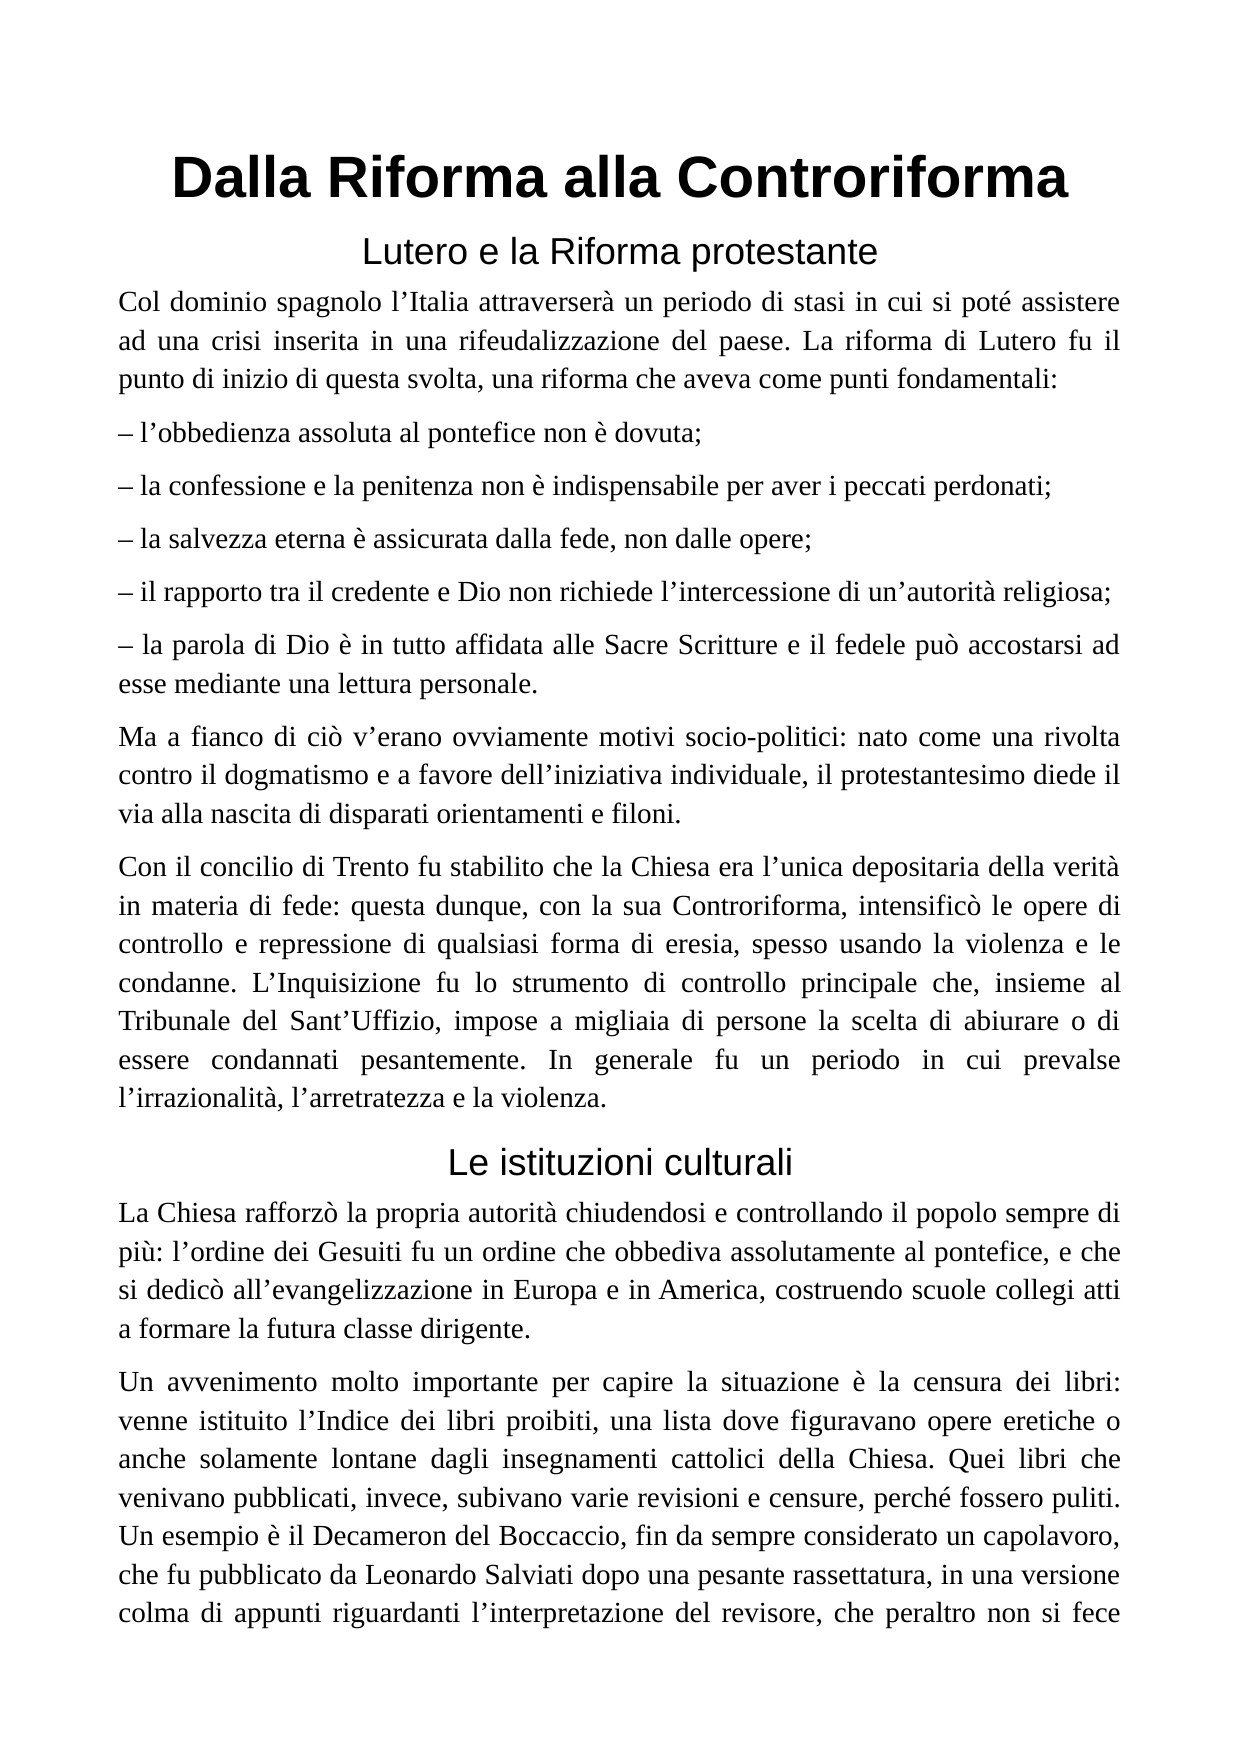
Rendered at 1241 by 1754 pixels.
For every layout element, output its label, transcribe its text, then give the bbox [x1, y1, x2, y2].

text Ma a fianco di ciò v’erano ovviamente motivi socio-politici: nato come una rivolta contro il dogmatismo e a favore dell’iniziativa individuale, il protestantesimo diede il via alla nascita di disparati orientamenti e filoni. [118, 719, 1122, 829]
text La Chiesa rafforzò la propria autorità chiudendosi e controllando il popolo sempre di più: l’ordine dei Gesuiti fu un ordine che obbediva assolutamente al pontefice, e che si dedicò all’evangelizzazione in Europa e in America, costruendo scuole collegi atti a formare la futura classe dirigente. [118, 1195, 1122, 1344]
subtitle Lutero e la Riforma protestante [118, 229, 1122, 272]
text Con il concilio di Trento fu stabilito che la Chiesa era l’unica depositaria della verità in materia di fede: questa dunque, con la sua Controriforma, intensificò le opere di controllo e repressione di qualsiasi forma di eresia, spesso usando la violenza e le condanne. L’Inquisizione fu lo strumento di controllo principale che, insieme al Tribunale del Sant’Uffizio, impose a migliaia di persone la scelta di abiurare o di essere condannati pesantemente. In generale fu un periodo in cui prevalse l’irrazionalità, l’arretratezza e la violenza. [118, 849, 1122, 1114]
text Un avvenimento molto importante per capire la situazione è la censura dei libri: venne istituito l’Indice dei libri proibiti, una lista dove figuravano opere eretiche o anche solamente lontane dagli insegnamenti cattolici della Chiesa. Quei libri che venivano pubblicati, invece, subivano varie revisioni e censure, perché fossero puliti. Un esempio è il Decameron del Boccaccio, fin da sempre considerato un capolavoro, che fu pubblicato da Leonardo Salviati dopo una pesante rassettatura, in una versione colma di appunti riguardanti l’interpretazione del revisore, che peraltro non si fece [118, 1364, 1122, 1629]
title Dalla Riforma alla Controriforma [118, 143, 1122, 210]
text – il rapporto tra il credente e Dio non richiede l’intercessione di un’autorità religiosa; [118, 574, 1122, 608]
text – la salvezza eterna è assicurata dalla fede, non dalle opere; [118, 521, 1122, 554]
subtitle Le istituzioni culturali [118, 1140, 1122, 1183]
text Col dominio spagnolo l’Italia attraverserà un periodo di stasi in cui si poté assistere ad una crisi inserita in una rifeudalizzazione del paese. La riforma di Lutero fu il punto di inizio di questa svolta, una riforma che aveva come punti fondamentali: [118, 284, 1122, 395]
text – l’obbedienza assoluta al pontefice non è dovuta; [118, 415, 1122, 448]
text – la parola di Dio è in tutto affidata alle Sacre Scritture e il fedele può accostarsi ad esse mediante una lettura personale. [118, 627, 1122, 699]
text – la confessione e la penitenza non è indispensabile per aver i peccati perdonati; [118, 468, 1122, 501]
